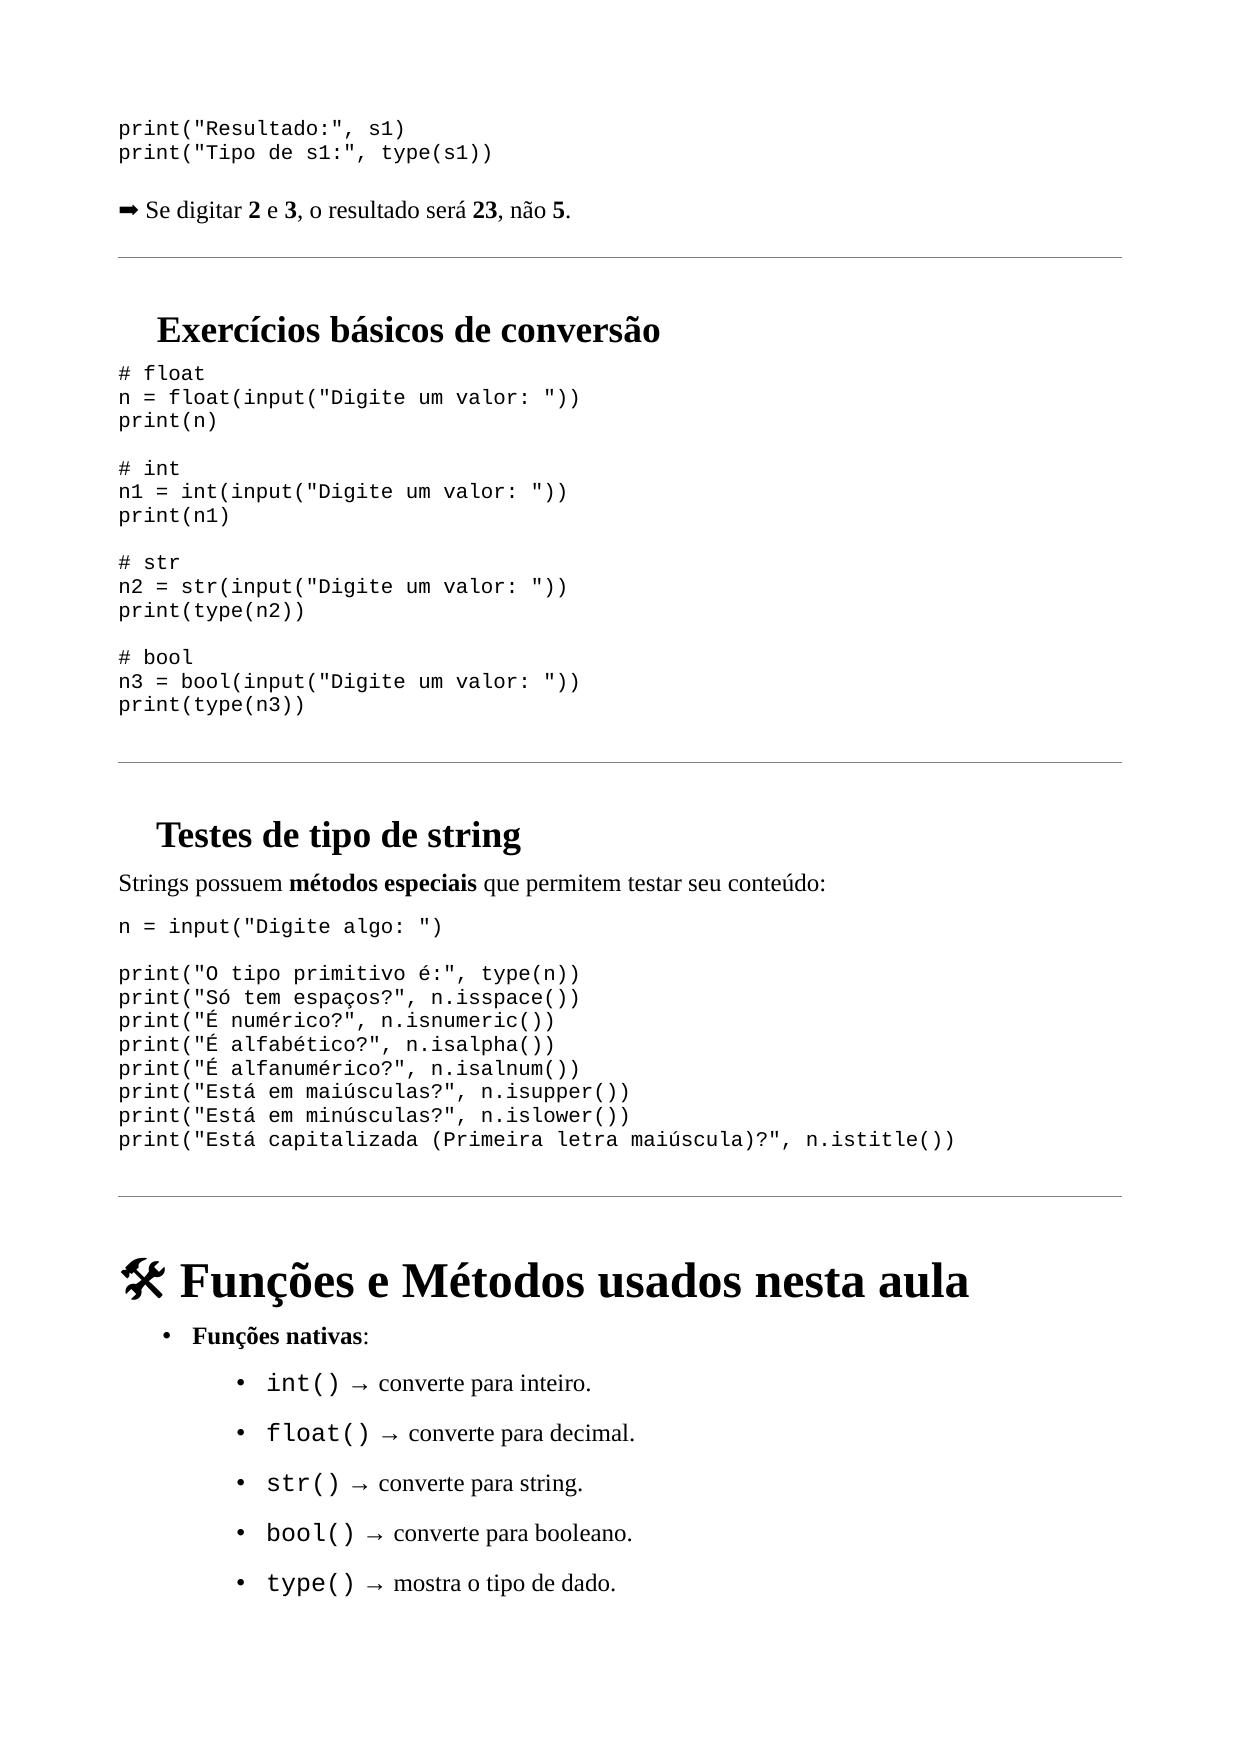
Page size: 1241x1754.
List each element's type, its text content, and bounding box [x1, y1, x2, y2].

text print("Resultado:", s1) [118, 118, 1122, 142]
text n = float(input("Digite um valor: ")) [118, 387, 1122, 411]
list float() → converte para decimal. [236, 1418, 1122, 1449]
text n = input("Digite algo: ") [118, 916, 1122, 939]
list str() → converte para string. [236, 1468, 1122, 1499]
list bool() → converte para booleano. [236, 1518, 1122, 1549]
subtitle 🔹 Testes de tipo de string [118, 812, 1122, 856]
text print("Está em minúsculas?", n.islower()) [118, 1105, 1122, 1128]
list int() → converte para inteiro. [236, 1368, 1122, 1399]
subtitle 🛠️ Funções e Métodos usados nesta aula [118, 1251, 1122, 1308]
text # str [118, 552, 1122, 576]
text # int [118, 458, 1122, 481]
text Strings possuem métodos especiais que permitem testar seu conteúdo: [118, 868, 1122, 897]
text # float [118, 363, 1122, 387]
text n2 = str(input("Digite um valor: ")) [118, 576, 1122, 600]
text print("Está capitalizada (Primeira letra maiúscula)?", n.istitle()) [118, 1128, 1122, 1152]
text ➡️ Se digitar 2 e 3, o resultado será 23, não 5. [118, 195, 1122, 224]
text print(type(n2)) [118, 600, 1122, 623]
text print(type(n3)) [118, 694, 1122, 718]
text print("É numérico?", n.isnumeric()) [118, 1010, 1122, 1034]
text n1 = int(input("Digite um valor: ")) [118, 481, 1122, 505]
text print("O tipo primitivo é:", type(n)) [118, 963, 1122, 987]
list Funções nativas: [162, 1321, 1122, 1350]
text print("Só tem espaços?", n.isspace()) [118, 987, 1122, 1010]
text # bool [118, 647, 1122, 671]
text print(n1) [118, 505, 1122, 529]
list type() → mostra o tipo de dado. [236, 1568, 1122, 1599]
text n3 = bool(input("Digite um valor: ")) [118, 671, 1122, 694]
text print("É alfabético?", n.isalpha()) [118, 1034, 1122, 1058]
text print("Está em maiúsculas?", n.isupper()) [118, 1081, 1122, 1105]
subtitle 🔹 Exercícios básicos de conversão [118, 308, 1122, 351]
text print("É alfanumérico?", n.isalnum()) [118, 1058, 1122, 1081]
text print(n) [118, 411, 1122, 434]
text print("Tipo de s1:", type(s1)) [118, 142, 1122, 165]
